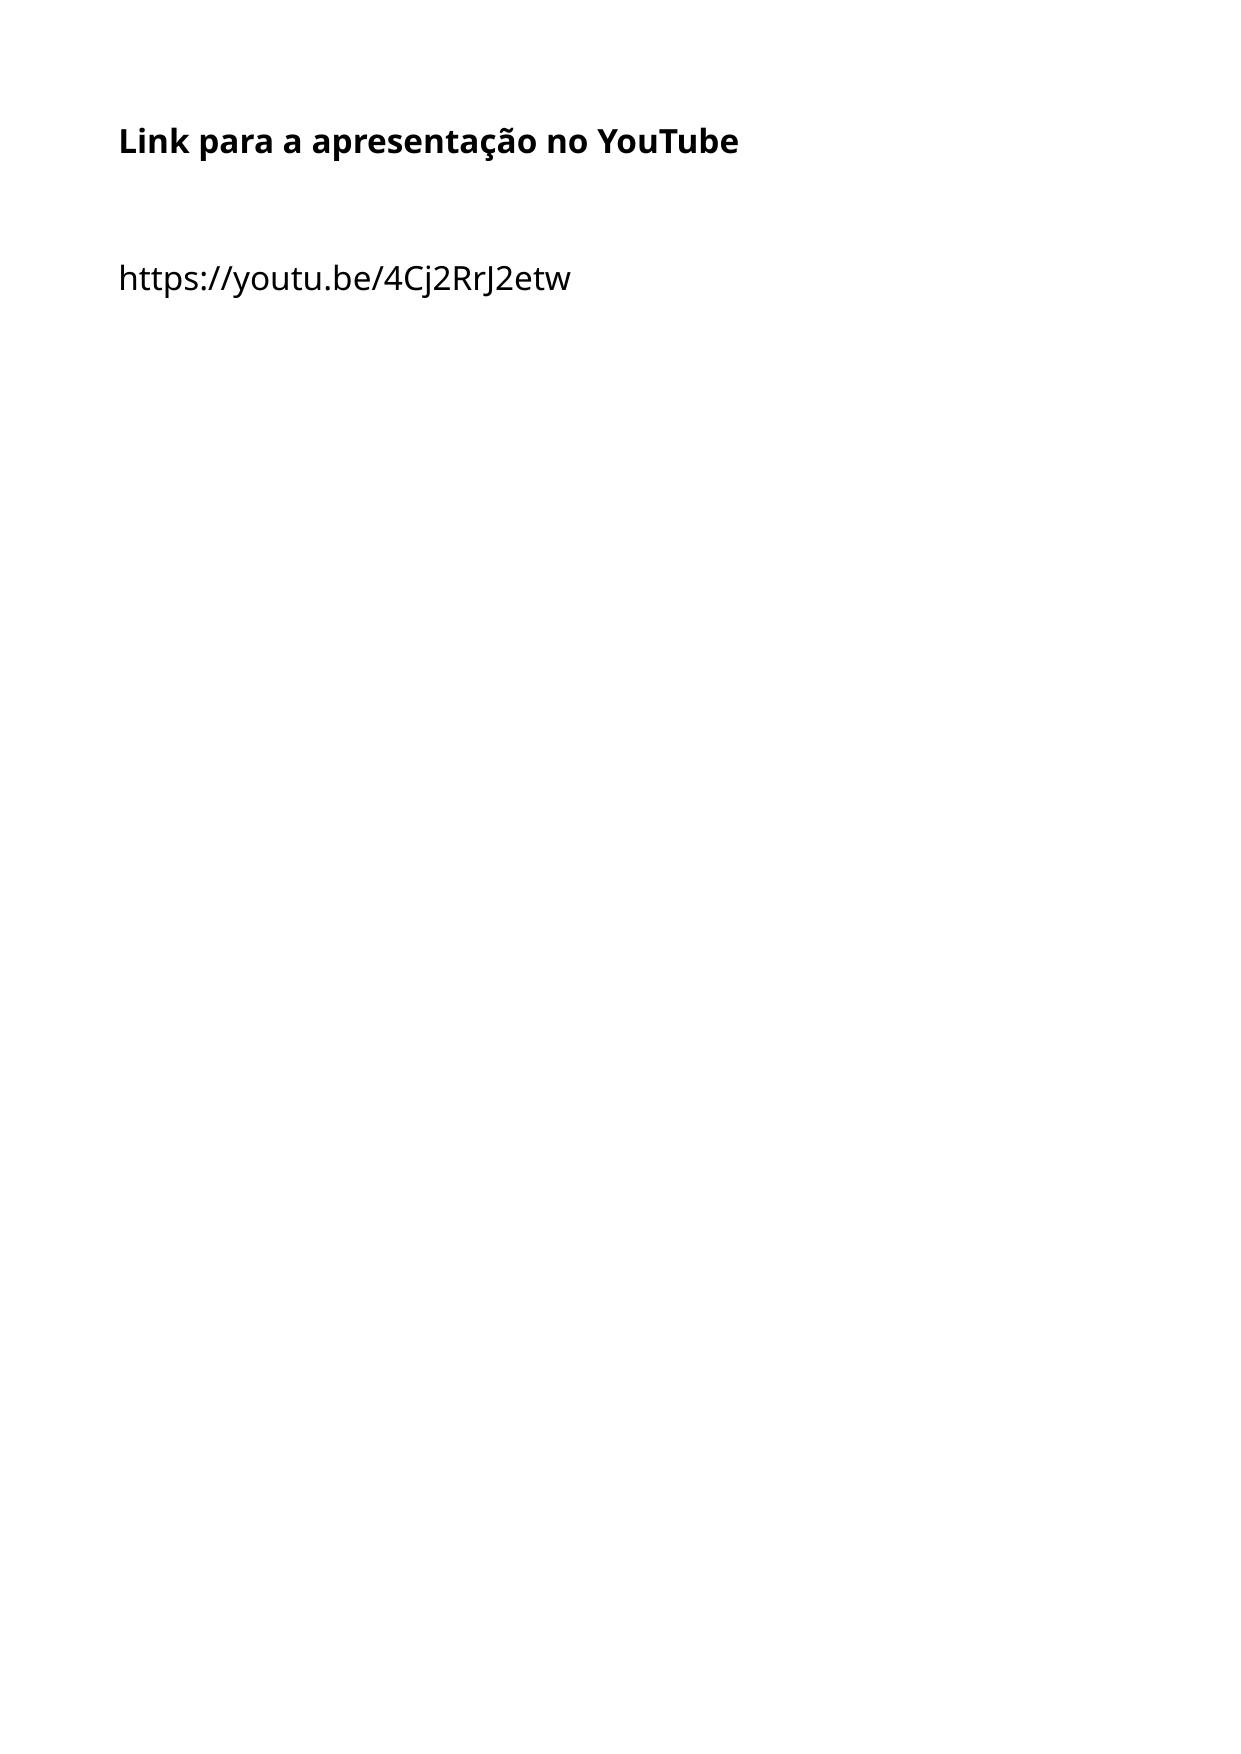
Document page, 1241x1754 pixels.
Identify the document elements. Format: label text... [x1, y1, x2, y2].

text Link para a apresentação no YouTube [118, 118, 1122, 163]
text https://youtu.be/4Cj2RrJ2etw [118, 254, 1122, 300]
